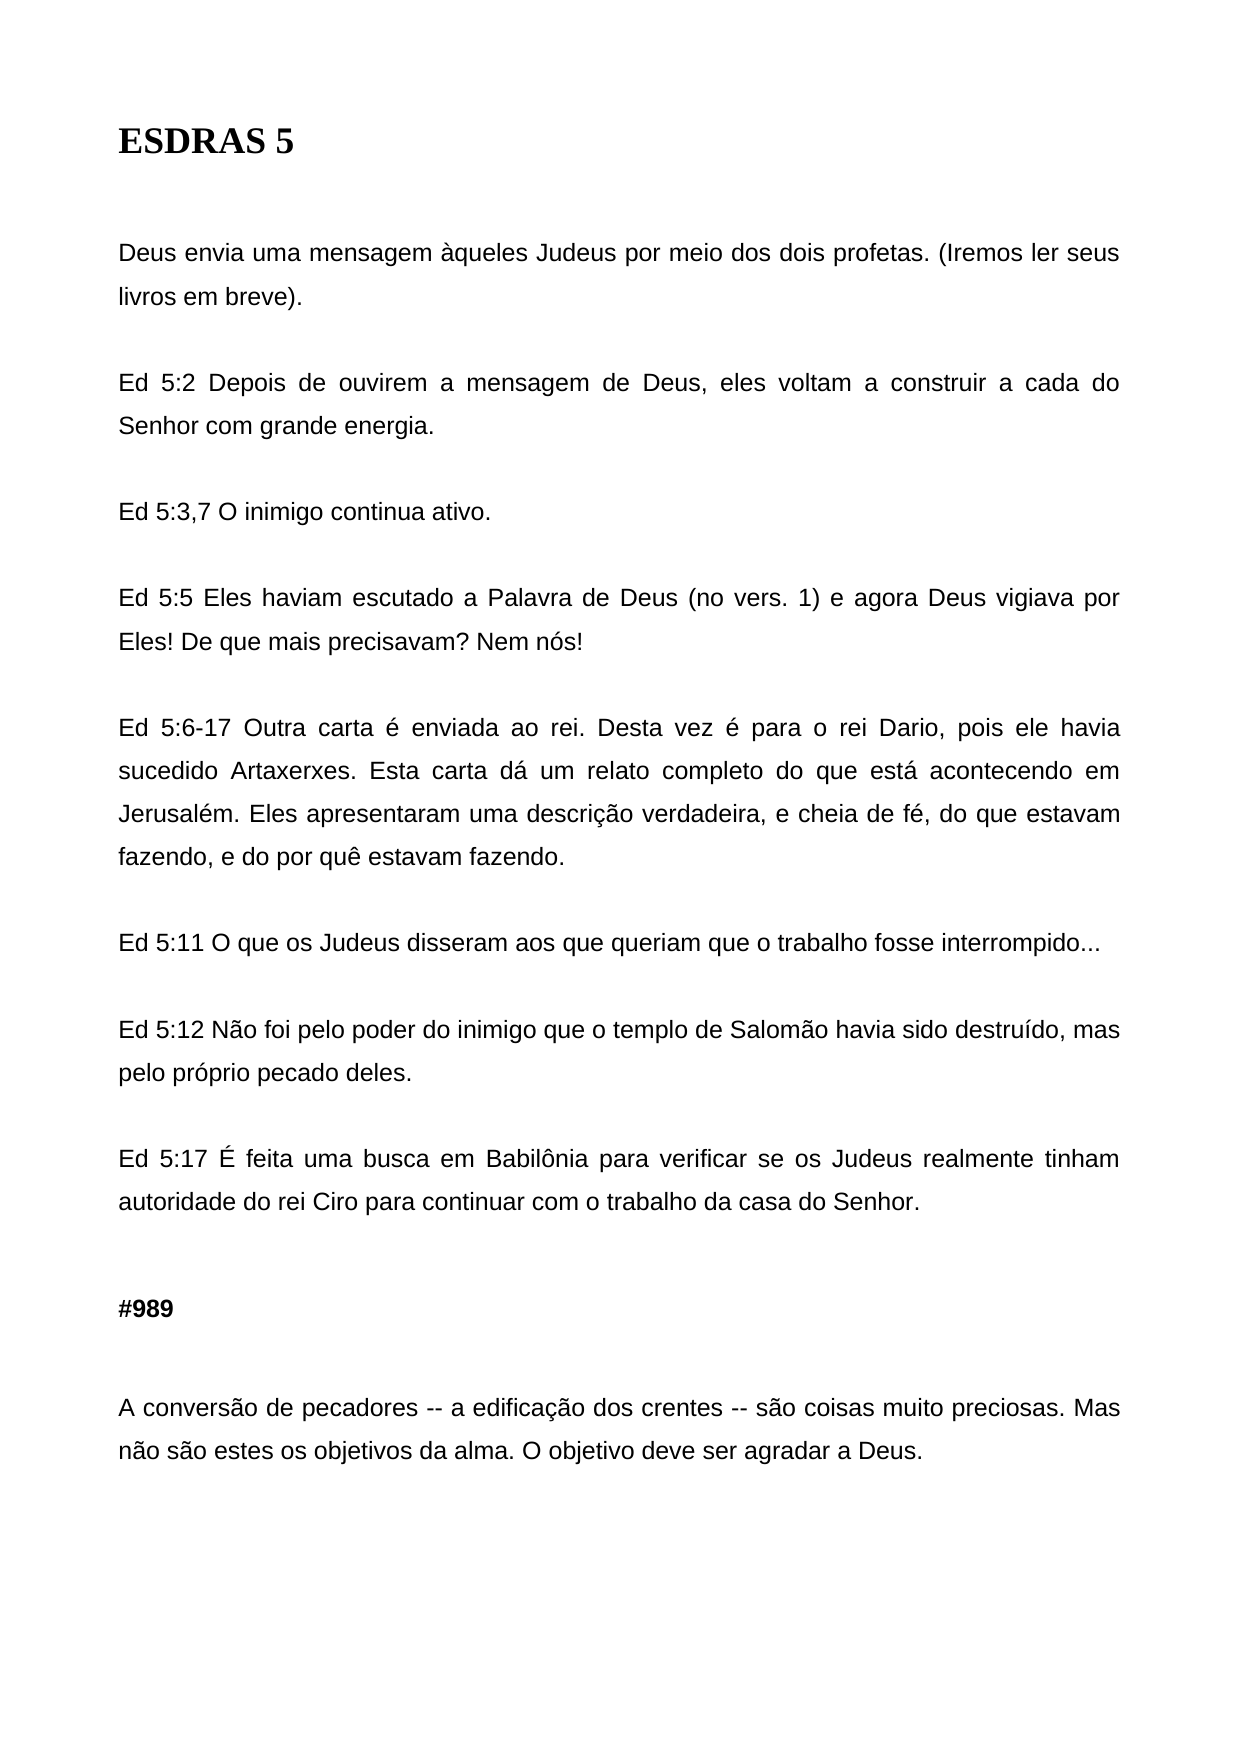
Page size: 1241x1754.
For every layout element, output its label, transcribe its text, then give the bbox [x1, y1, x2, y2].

text Ed 5:12 Não foi pelo poder do inimigo que o templo de Salomão havia sido destruído, mas pelo próprio pecado deles. [118, 1015, 1122, 1087]
text A conversão de pecadores -- a edificação dos crentes -- são coisas muito preciosas. Mas não são estes os objetivos da alma. O objetivo deve ser agradar a Deus. [118, 1393, 1122, 1465]
subtitle #989 [118, 1294, 1122, 1323]
text Ed 5:17 É feita uma busca em Babilônia para verificar se os Judeus realmente tinham autoridade do rei Ciro para continuar com o trabalho da casa do Senhor. [118, 1144, 1122, 1216]
text Ed 5:5 Eles haviam escutado a Palavra de Deus (no vers. 1) e agora Deus vigiava por Eles! De que mais precisavam? Nem nós! [118, 583, 1122, 655]
text Ed 5:6-17 Outra carta é enviada ao rei. Desta vez é para o rei Dario, pois ele havia sucedido Artaxerxes. Esta carta dá um relato completo do que está acontecendo em Jerusalém. Eles apresentaram uma descrição verdadeira, e cheia de fé, do que estavam fazendo, e do por quê estavam fazendo. [118, 713, 1122, 871]
text Deus envia uma mensagem àqueles Judeus por meio dos dois profetas. (Iremos ler seus livros em breve). [118, 238, 1122, 310]
text Ed 5:11 O que os Judeus disseram aos que queriam que o trabalho fosse interrompido... [118, 928, 1122, 957]
text Ed 5:3,7 O inimigo continua ativo. [118, 497, 1122, 526]
text Ed 5:2 Depois de ouvirem a mensagem de Deus, eles voltam a construir a cada do Senhor com grande energia. [118, 368, 1122, 440]
subtitle ESDRAS 5 [118, 118, 1122, 161]
